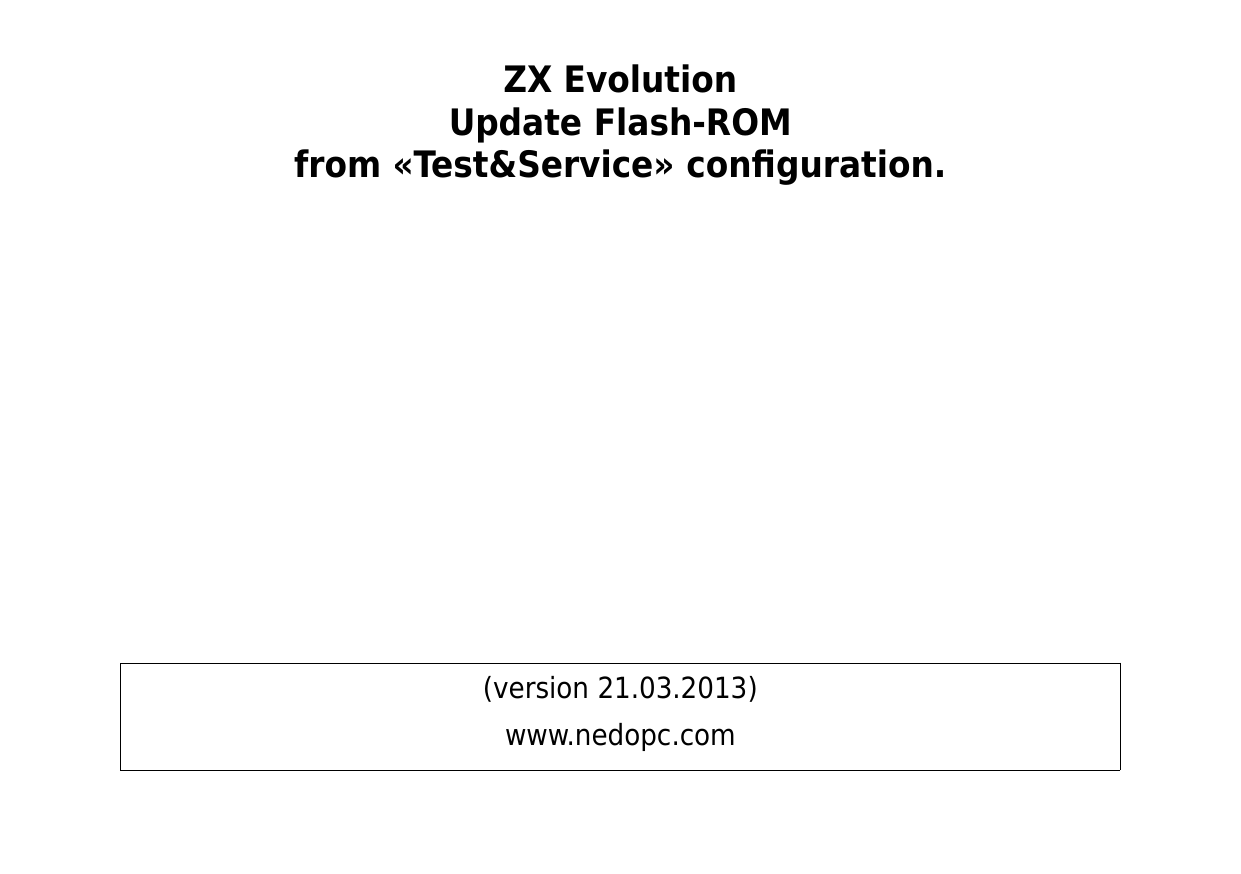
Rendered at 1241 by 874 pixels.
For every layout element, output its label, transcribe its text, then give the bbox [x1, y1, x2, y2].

subtitle Update Flash-ROM [59, 101, 1181, 144]
subtitle ZX Evolution [59, 59, 1181, 101]
text www.nedopc.com [129, 718, 1111, 752]
text (version 21.03.2013) [129, 672, 1111, 706]
subtitle from «Test&Service» configuration. [59, 144, 1181, 186]
